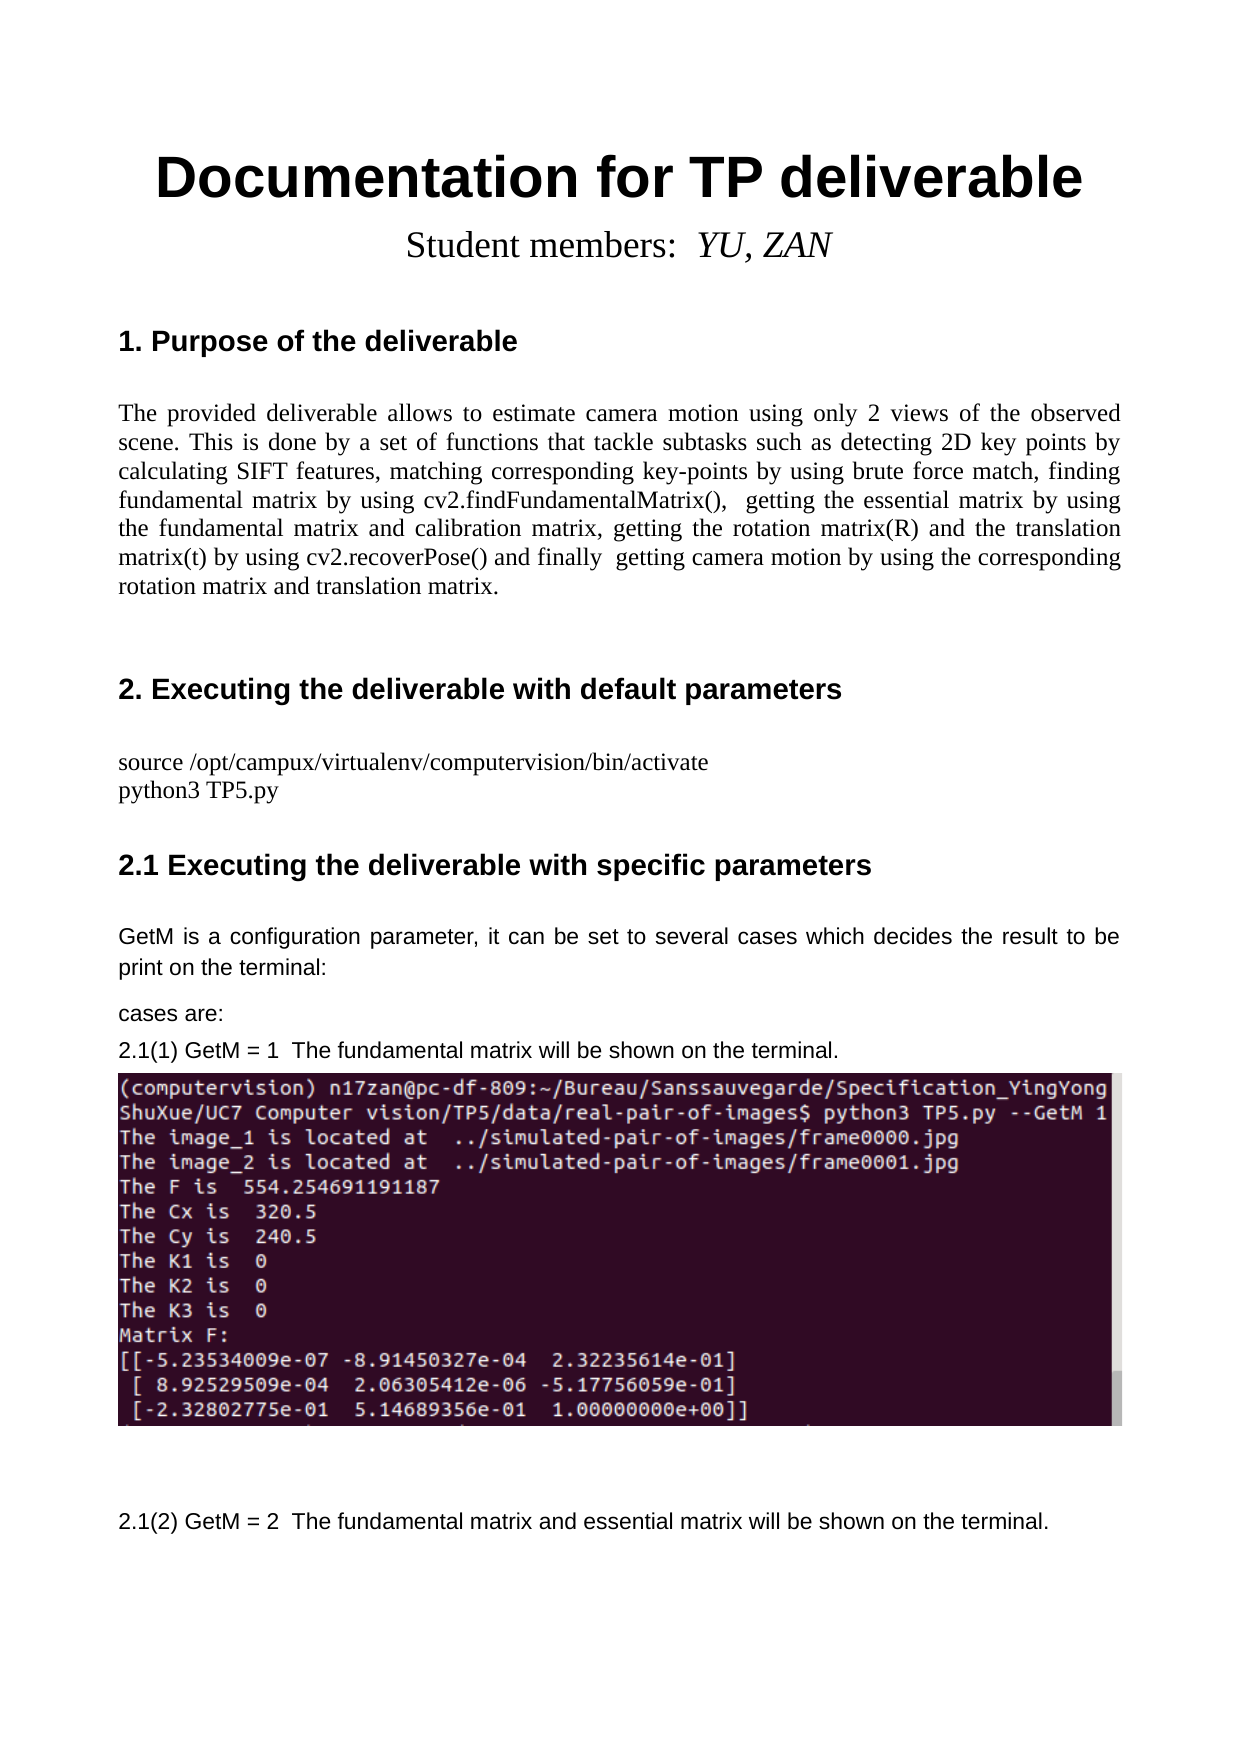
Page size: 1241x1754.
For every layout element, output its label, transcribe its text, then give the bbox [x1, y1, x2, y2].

text cases are: [118, 1000, 1122, 1027]
subtitle 2.1 Executing the deliverable with specific parameters [118, 848, 1122, 881]
text The provided deliverable allows to estimate camera motion using only 2 views of the observed scene. This is done by a set of functions that tackle subtasks such as detecting 2D key points by calculating SIFT features, matching corresponding key-points by using brute force match, finding fundamental matrix by using cv2.findFundamentalMatrix(), getting the essential matrix by using the fundamental matrix and calibration matrix, getting the rotation matrix(R) and the translation matrix(t) by using cv2.recoverPose() and finally getting camera motion by using the corresponding rotation matrix and translation matrix. [118, 398, 1122, 600]
text GetM is a configuration parameter, it can be set to several cases which decides the result to be print on the terminal: [118, 923, 1122, 981]
picture [118, 1073, 1123, 1426]
text Student members: YU, ZAN [118, 223, 1122, 266]
subtitle 2. Executing the deliverable with default parameters [118, 672, 1122, 706]
title Documentation for TP deliverable [118, 143, 1122, 210]
subtitle 1. Purpose of the deliverable [118, 323, 1122, 357]
text source /opt/campux/virtualenv/computervision/bin/activate [118, 747, 1122, 776]
text python3 TP5.py [118, 776, 1122, 804]
text 2.1(2) GetM = 2 The fundamental matrix and essential matrix will be shown on the terminal. [118, 1508, 1122, 1534]
text 2.1(1) GetM = 1 The fundamental matrix will be shown on the terminal. [118, 1037, 1122, 1063]
